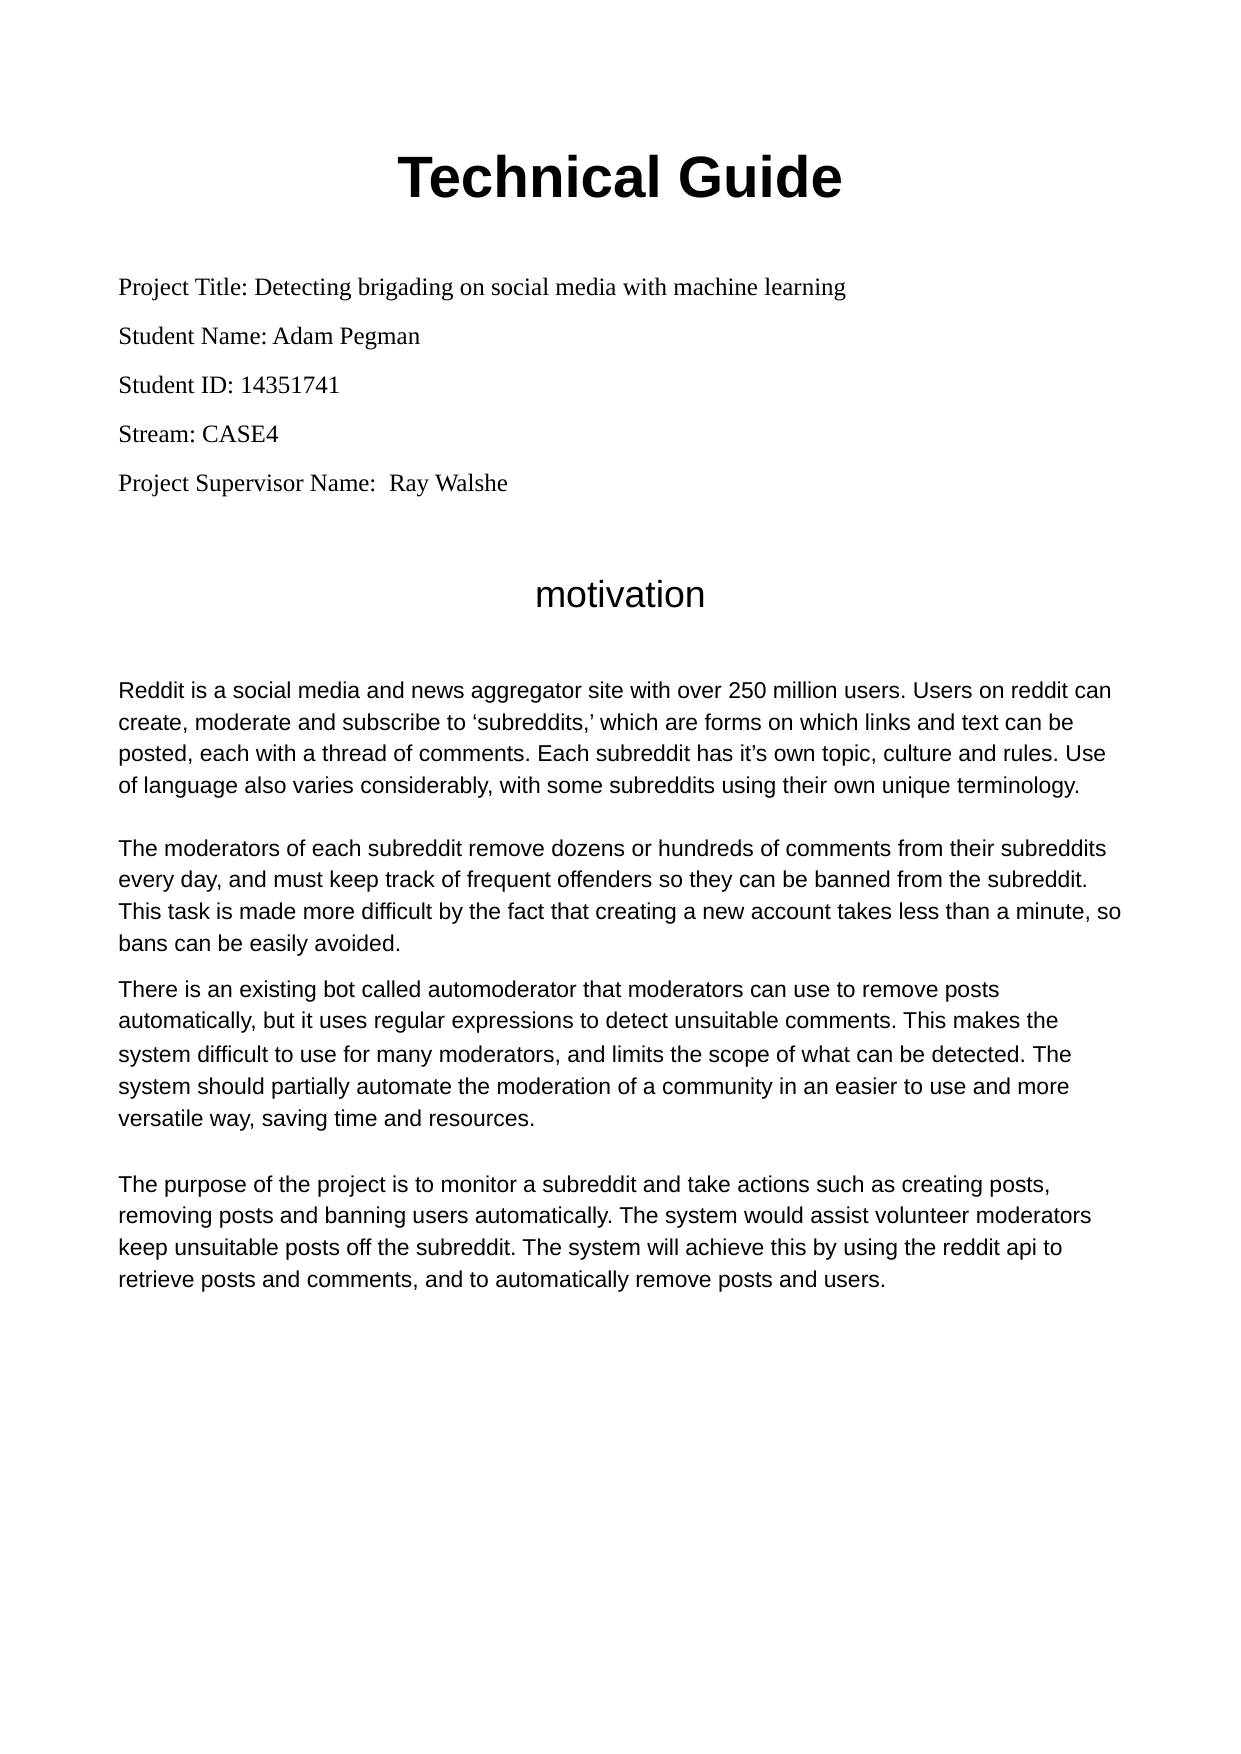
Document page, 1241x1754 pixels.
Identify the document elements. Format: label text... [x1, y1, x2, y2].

text Student ID: 14351741 [118, 370, 1122, 399]
text Reddit is a social media and news aggregator site with over 250 million users. Users on reddit can create, moderate and subscribe to ‘subreddits,’ which are forms on which links and text can be posted, each with a thread of comments. Each subreddit has it’s own topic, culture and rules. Use of language also varies considerably, with some subreddits using their own unique terminology. The moderators of each subreddit remove dozens or hundreds of comments from their subreddits every day, and must keep track of frequent offenders so they can be banned from the subreddit. This task is made more difficult by the fact that creating a new account takes less than a minute, so bans can be easily avoided. [118, 677, 1122, 956]
text The purpose of the project is to monitor a subreddit and take actions such as creating posts, removing posts and banning users automatically. The system would assist volunteer moderators keep unsuitable posts off the subreddit. The system will achieve this by using the reddit api to retrieve posts and comments, and to automatically remove posts and users. [118, 1171, 1122, 1292]
subtitle motivation [118, 572, 1122, 616]
text Student Name: Adam Pegman [118, 321, 1122, 349]
text Project Supervisor Name: Ray Walshe [118, 468, 1122, 497]
text There is an existing bot called automoderator that moderators can use to remove posts automatically, but it uses regular expressions to detect unsuitable comments. This makes the system difficult to use for many moderators, and limits the scope of what can be detected. The system should partially automate the moderation of a community in an easier to use and more versatile way, saving time and resources. [118, 976, 1122, 1131]
text Project Title: Detecting brigading on social media with machine learning [118, 272, 1122, 301]
text Stream: CASE4 [118, 419, 1122, 448]
title Technical Guide [118, 143, 1122, 210]
